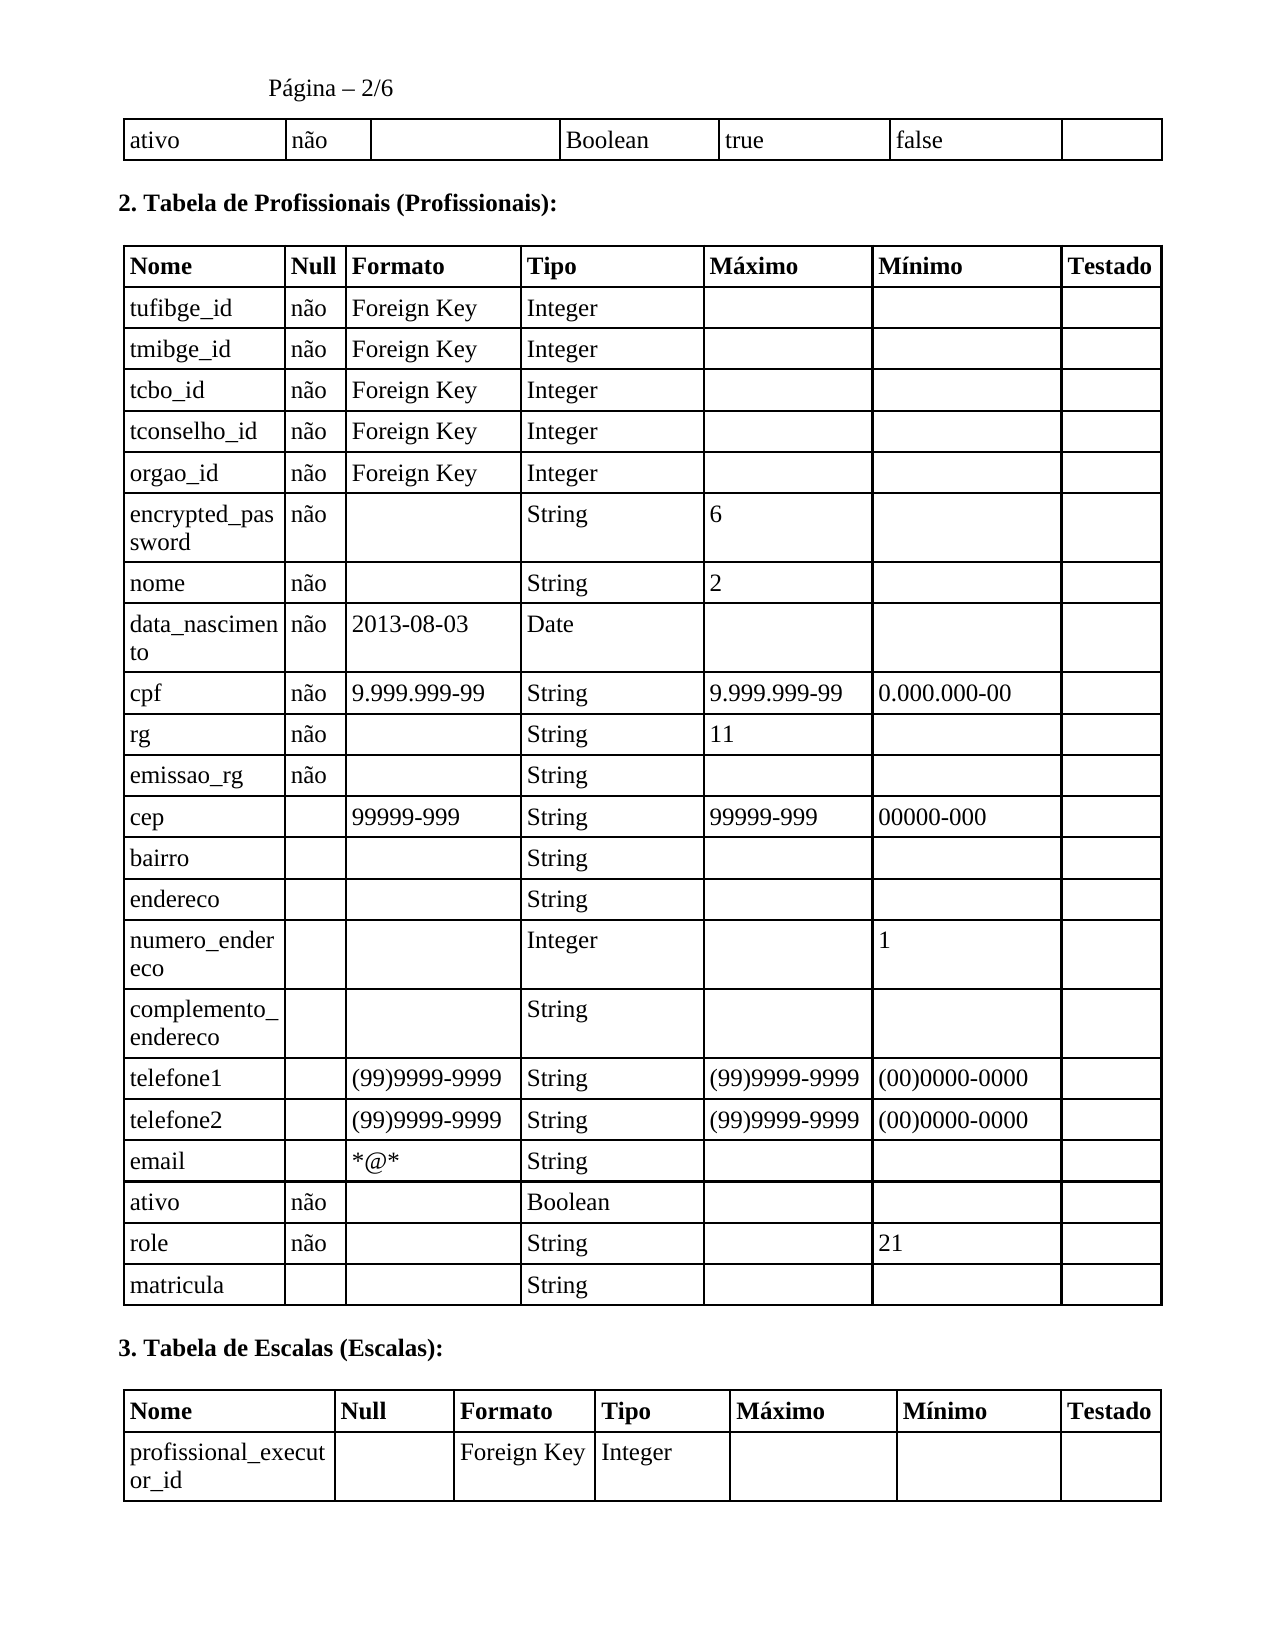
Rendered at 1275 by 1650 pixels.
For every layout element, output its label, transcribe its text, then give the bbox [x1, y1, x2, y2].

table_cell endereco [125, 880, 284, 919]
table_cell Foreign Key [347, 453, 520, 492]
table_cell String [522, 1141, 703, 1180]
table_cell [1063, 1183, 1160, 1222]
table_cell [286, 880, 345, 919]
table_cell String [522, 880, 703, 919]
table_cell [286, 797, 345, 836]
table_header Testado [1062, 1391, 1160, 1431]
table_cell Integer [522, 453, 703, 492]
table_cell Integer [522, 329, 703, 368]
table_cell [1063, 715, 1160, 754]
table_cell [1063, 1100, 1160, 1139]
table_cell [1063, 453, 1160, 492]
table_cell (99)9999-9999 [347, 1100, 520, 1139]
table_cell 2013-08-03 [347, 604, 520, 671]
table_cell 6 [705, 494, 871, 561]
table_cell orgao_id [125, 453, 284, 492]
table_cell [347, 756, 520, 795]
table_cell [874, 370, 1060, 409]
table_cell [1063, 990, 1160, 1057]
text 3. Tabela de Escalas (Escalas): [118, 1334, 1157, 1362]
table_cell (99)9999-9999 [705, 1100, 871, 1139]
table_cell (00)0000-0000 [874, 1059, 1060, 1098]
table_cell [347, 1183, 520, 1222]
table_cell [1063, 1059, 1160, 1098]
table_cell Integer [522, 412, 703, 451]
table_cell String [522, 673, 703, 712]
table_cell [286, 1059, 345, 1098]
table_cell [286, 1100, 345, 1139]
table_cell String [522, 990, 703, 1057]
table_cell String [522, 1059, 703, 1098]
table_cell [705, 604, 871, 671]
table_cell Date [522, 604, 703, 671]
table_cell [1063, 412, 1160, 451]
table_cell [1062, 1433, 1160, 1499]
table_cell [705, 1141, 871, 1180]
table_cell não [286, 1224, 345, 1263]
table_cell String [522, 1100, 703, 1139]
table_cell [347, 715, 520, 754]
table_cell (99)9999-9999 [705, 1059, 871, 1098]
table_header Formato [347, 247, 520, 286]
table_cell tmibge_id [125, 329, 284, 368]
table_cell [1063, 120, 1161, 159]
table_cell [1063, 1224, 1160, 1263]
table_cell [705, 756, 871, 795]
table_cell [372, 120, 559, 159]
table_cell [1063, 756, 1160, 795]
table_cell não [286, 329, 345, 368]
table_cell não [286, 288, 345, 327]
table_cell 11 [705, 715, 871, 754]
table_cell [1063, 370, 1160, 409]
table_cell [705, 288, 871, 327]
table_cell profissional_executor_id [125, 1433, 334, 1499]
table_cell Integer [522, 370, 703, 409]
table_cell Foreign Key [347, 329, 520, 368]
table_cell [874, 838, 1060, 877]
table_header Máximo [731, 1391, 896, 1431]
table_cell [347, 1224, 520, 1263]
table_cell complemento_endereco [125, 990, 284, 1057]
table_cell numero_endereco [125, 921, 284, 988]
table_cell [705, 329, 871, 368]
table_cell [1063, 838, 1160, 877]
table_cell [874, 412, 1060, 451]
table_cell [705, 921, 871, 988]
table_cell 21 [874, 1224, 1060, 1263]
table_cell 99999-999 [705, 797, 871, 836]
table_cell Foreign Key [347, 412, 520, 451]
table_header Null [336, 1391, 453, 1431]
table_cell [286, 990, 345, 1057]
table_cell role [125, 1224, 284, 1263]
table_cell data_nascimento [125, 604, 284, 671]
table_cell telefone2 [125, 1100, 284, 1139]
table_cell [731, 1433, 896, 1499]
table_header Mínimo [898, 1391, 1060, 1431]
table_cell [1063, 288, 1160, 327]
table_cell tufibge_id [125, 288, 284, 327]
table_cell ativo [125, 1183, 284, 1222]
table_cell [286, 838, 345, 877]
table_cell 2 [705, 563, 871, 602]
table_cell telefone1 [125, 1059, 284, 1098]
table_cell [874, 494, 1060, 561]
table_cell Integer [596, 1433, 729, 1499]
table_cell String [522, 756, 703, 795]
table_cell [874, 756, 1060, 795]
table_cell não [286, 370, 345, 409]
table_cell [1063, 880, 1160, 919]
table_cell [874, 453, 1060, 492]
table_cell [1063, 494, 1160, 561]
table_cell [705, 880, 871, 919]
table_cell [705, 1265, 871, 1304]
table_cell [1063, 797, 1160, 836]
table_cell 99999-999 [347, 797, 520, 836]
table_cell *@* [347, 1141, 520, 1180]
table_cell Integer [522, 288, 703, 327]
table_header Máximo [705, 247, 871, 286]
table_cell Foreign Key [455, 1433, 594, 1499]
table_cell [705, 990, 871, 1057]
table_cell Foreign Key [347, 288, 520, 327]
table_cell [347, 990, 520, 1057]
table_header Nome [125, 1391, 334, 1431]
table_cell Foreign Key [347, 370, 520, 409]
table_cell [347, 880, 520, 919]
table_cell não [286, 1183, 345, 1222]
table_cell [1063, 563, 1160, 602]
table_cell [705, 453, 871, 492]
table_cell ativo [125, 120, 285, 159]
table_cell não [287, 120, 370, 159]
table_cell [874, 288, 1060, 327]
table_cell cpf [125, 673, 284, 712]
table_cell Integer [522, 921, 703, 988]
table_header Tipo [596, 1391, 729, 1431]
table_cell não [286, 412, 345, 451]
table_cell [1063, 329, 1160, 368]
table_cell [347, 921, 520, 988]
table_cell [1063, 921, 1160, 988]
table_cell não [286, 673, 345, 712]
table_cell 1 [874, 921, 1060, 988]
table_cell não [286, 604, 345, 671]
table_cell cep [125, 797, 284, 836]
table_cell [874, 329, 1060, 368]
table_cell não [286, 715, 345, 754]
table_cell [347, 494, 520, 561]
table_cell nome [125, 563, 284, 602]
table_cell false [891, 120, 1061, 159]
table_cell matricula [125, 1265, 284, 1304]
table_cell [1063, 1265, 1160, 1304]
table_cell [705, 838, 871, 877]
table_cell [286, 1141, 345, 1180]
table_cell 0.000.000-00 [874, 673, 1060, 712]
table_cell [705, 370, 871, 409]
table_cell String [522, 838, 703, 877]
table_cell não [286, 756, 345, 795]
table_cell (00)0000-0000 [874, 1100, 1060, 1139]
table_cell Boolean [522, 1183, 703, 1222]
table_cell [1063, 604, 1160, 671]
table_cell não [286, 453, 345, 492]
table_cell [874, 604, 1060, 671]
table_cell não [286, 494, 345, 561]
table_cell [874, 880, 1060, 919]
table_cell rg [125, 715, 284, 754]
table_cell [286, 1265, 345, 1304]
table_cell [874, 563, 1060, 602]
table_cell emissao_rg [125, 756, 284, 795]
table_cell String [522, 797, 703, 836]
table_cell [874, 1141, 1060, 1180]
table_cell [705, 412, 871, 451]
table_cell String [522, 494, 703, 561]
table_cell String [522, 715, 703, 754]
table_cell [705, 1183, 871, 1222]
table_header Formato [455, 1391, 594, 1431]
table_cell [347, 1265, 520, 1304]
table_cell [874, 990, 1060, 1057]
table_cell String [522, 563, 703, 602]
table_cell [347, 563, 520, 602]
table_cell email [125, 1141, 284, 1180]
table_cell 9.999.999-99 [347, 673, 520, 712]
table_cell [286, 921, 345, 988]
table_cell [874, 715, 1060, 754]
table_cell [705, 1224, 871, 1263]
table_cell String [522, 1224, 703, 1263]
table_cell bairro [125, 838, 284, 877]
table_cell tconselho_id [125, 412, 284, 451]
table_header Nome [125, 247, 284, 286]
table_cell 00000-000 [874, 797, 1060, 836]
table_cell String [522, 1265, 703, 1304]
table_cell encrypted_password [125, 494, 284, 561]
text 2. Tabela de Profissionais (Profissionais): [118, 189, 1157, 217]
table_cell true [720, 120, 889, 159]
table_cell [1063, 1141, 1160, 1180]
table_header Mínimo [874, 247, 1060, 286]
table_cell [1063, 673, 1160, 712]
table_cell [898, 1433, 1060, 1499]
table_cell [874, 1265, 1060, 1304]
table_cell não [286, 563, 345, 602]
table_cell [347, 838, 520, 877]
table_cell Boolean [561, 120, 718, 159]
table_header Testado [1063, 247, 1160, 286]
table_header Tipo [522, 247, 703, 286]
table_cell tcbo_id [125, 370, 284, 409]
table_cell [874, 1183, 1060, 1222]
table_cell (99)9999-9999 [347, 1059, 520, 1098]
table_header Null [286, 247, 345, 286]
table_cell 9.999.999-99 [705, 673, 871, 712]
table_cell [336, 1433, 453, 1499]
